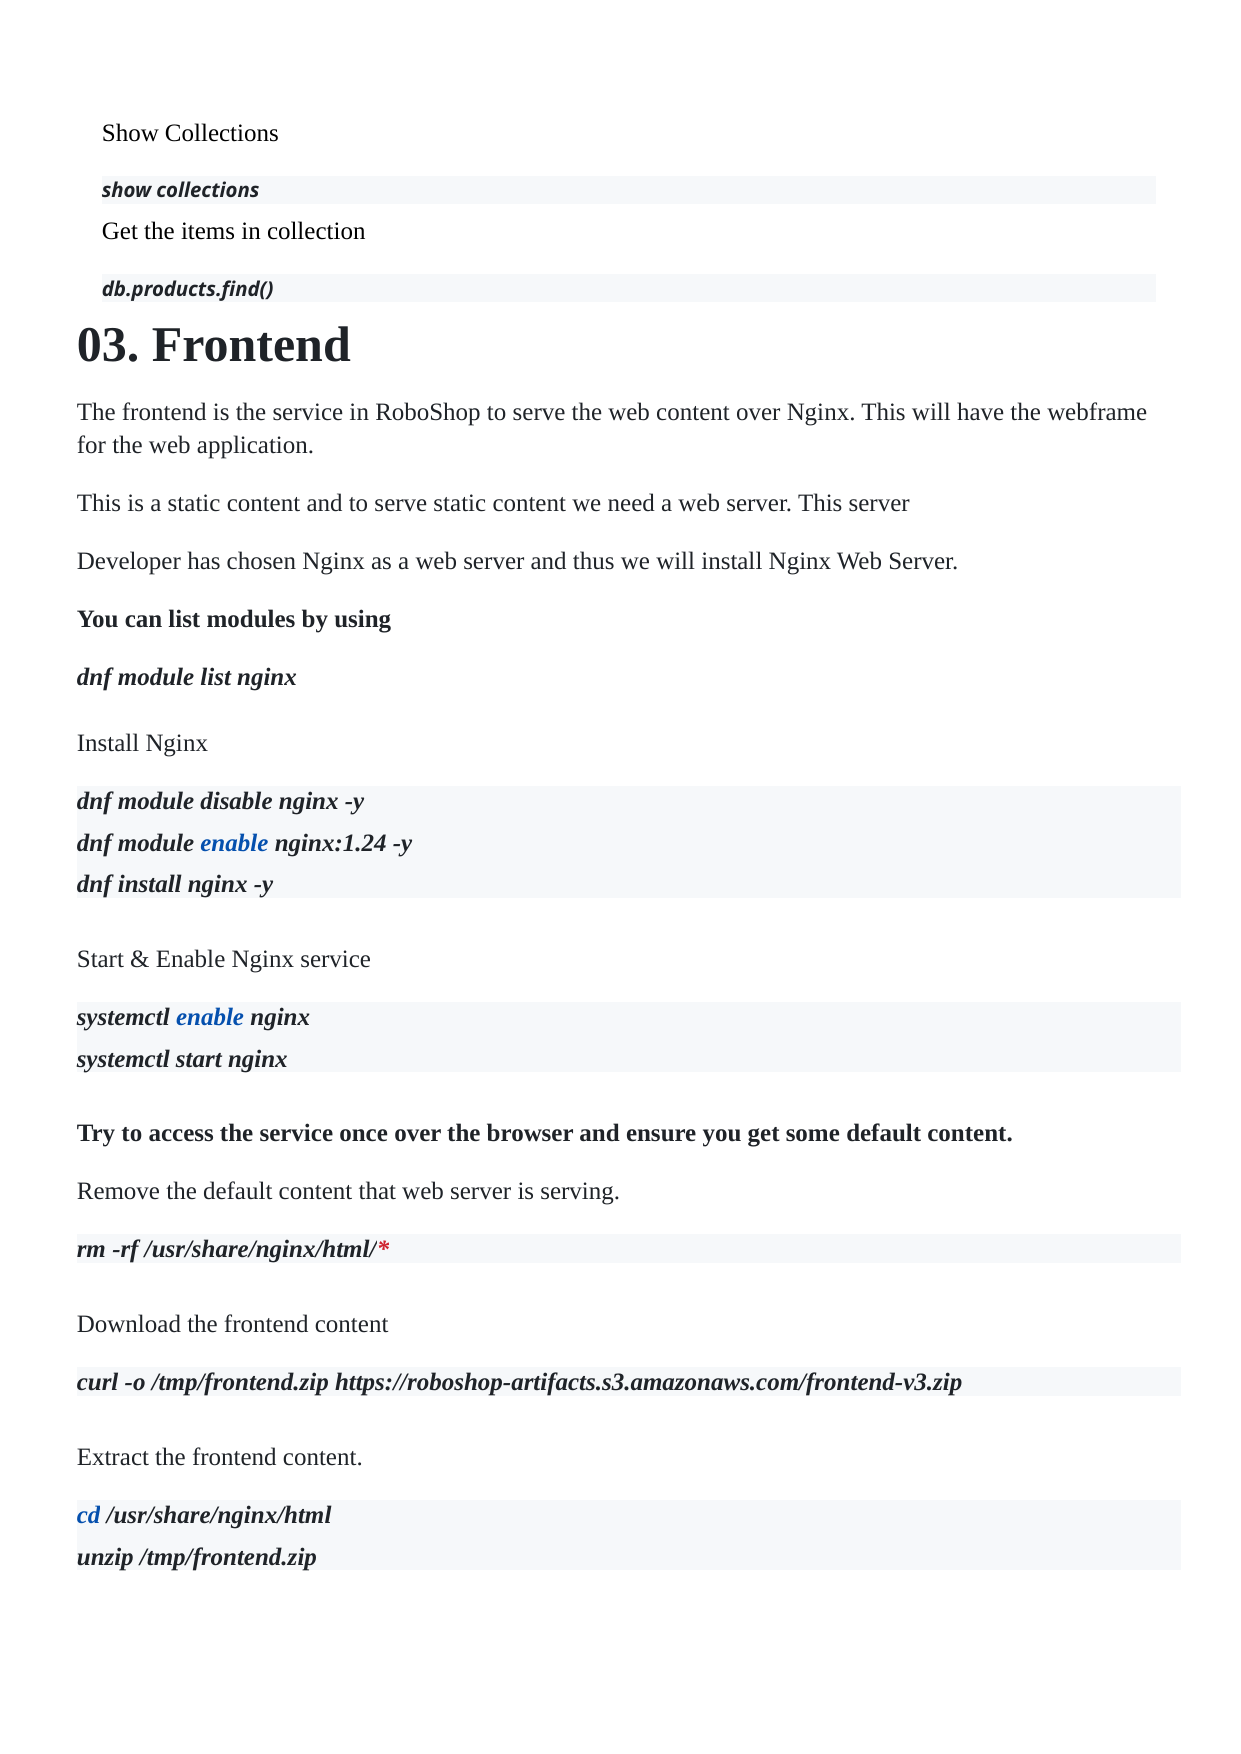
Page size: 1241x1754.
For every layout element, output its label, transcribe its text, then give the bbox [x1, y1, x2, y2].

text Get the items in collection [102, 216, 1156, 245]
text systemctl enable nginx [77, 1002, 1181, 1031]
text Show Collections [102, 118, 1156, 147]
text Try to access the service once over the browser and ensure you get some default content. [77, 1085, 1181, 1147]
text Developer has chosen Nginx as a web server and thus we will install Nginx Web Server. [77, 546, 1181, 575]
text You can list modules by using [77, 604, 1181, 633]
text dnf module list nginx [77, 662, 1181, 691]
text Extract the frontend content. [77, 1409, 1181, 1471]
text unzip /tmp/frontend.zip [77, 1542, 1181, 1570]
text Download the frontend content [77, 1276, 1181, 1338]
text Start & Enable Nginx service [77, 911, 1181, 973]
text rm -rf /usr/share/nginx/html/* [77, 1234, 1181, 1263]
text This is a static content and to serve static content we need a web server. This server [77, 488, 1181, 517]
text dnf module disable nginx -y [77, 786, 1181, 815]
text Install Nginx [77, 695, 1181, 757]
text Remove the default content that web server is serving. [77, 1176, 1181, 1205]
subtitle 03. Frontend [77, 314, 1181, 372]
text curl -o /tmp/frontend.zip https://roboshop-artifacts.s3.amazonaws.com/frontend-v3.zip [77, 1367, 1181, 1396]
text dnf module enable nginx:1.24 -y [77, 828, 1181, 856]
text db.products.find() [102, 274, 1156, 302]
text dnf install nginx -y [77, 869, 1181, 898]
text systemctl start nginx [77, 1044, 1181, 1072]
text show collections [102, 176, 1156, 204]
text The frontend is the service in RoboShop to serve the web content over Nginx. This will have the webframe for the web application. [77, 397, 1181, 459]
text cd /usr/share/nginx/html [77, 1500, 1181, 1529]
